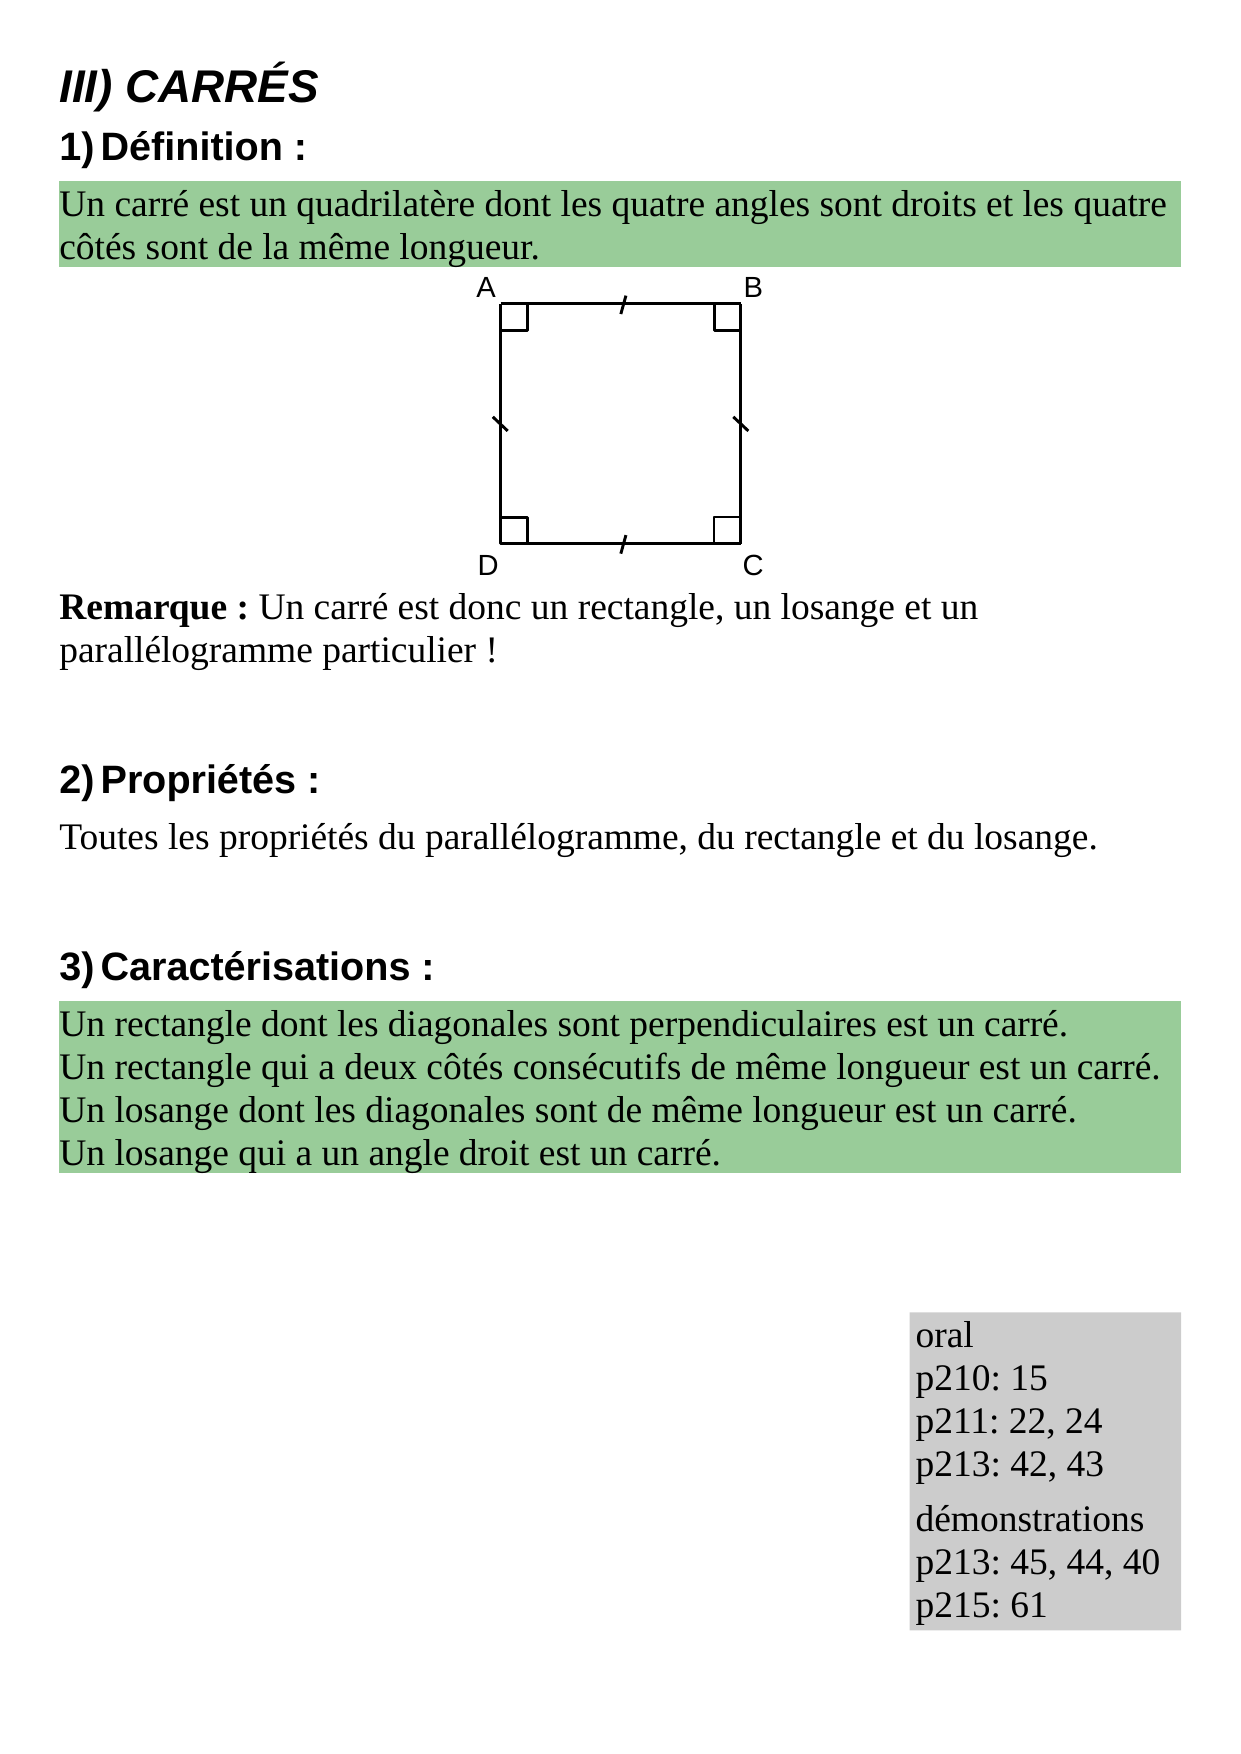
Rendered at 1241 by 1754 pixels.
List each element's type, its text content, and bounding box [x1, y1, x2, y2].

text Un rectangle qui a deux côtés consécutifs de même longueur est un carré. [59, 1044, 1181, 1087]
text Un losange dont les diagonales sont de même longueur est un carré. [59, 1087, 1181, 1130]
text Remarque : Un carré est donc un rectangle, un losange et un parallélogramme particulier ! [59, 584, 1181, 671]
text Toutes les propriétés du parallélogramme, du rectangle et du losange. [59, 814, 1181, 857]
list Caractérisations : [59, 943, 1181, 989]
text Un rectangle dont les diagonales sont perpendiculaires est un carré. [59, 1001, 1181, 1044]
list Propriétés : [59, 757, 1181, 802]
text Un carré est un quadrilatère dont les quatre angles sont droits et les quatre côtés sont de la même longueur. [59, 181, 1181, 267]
text Un losange qui a un angle droit est un carré. [59, 1130, 1181, 1173]
list Carrés [59, 59, 1181, 112]
list Définition : [59, 123, 1181, 169]
